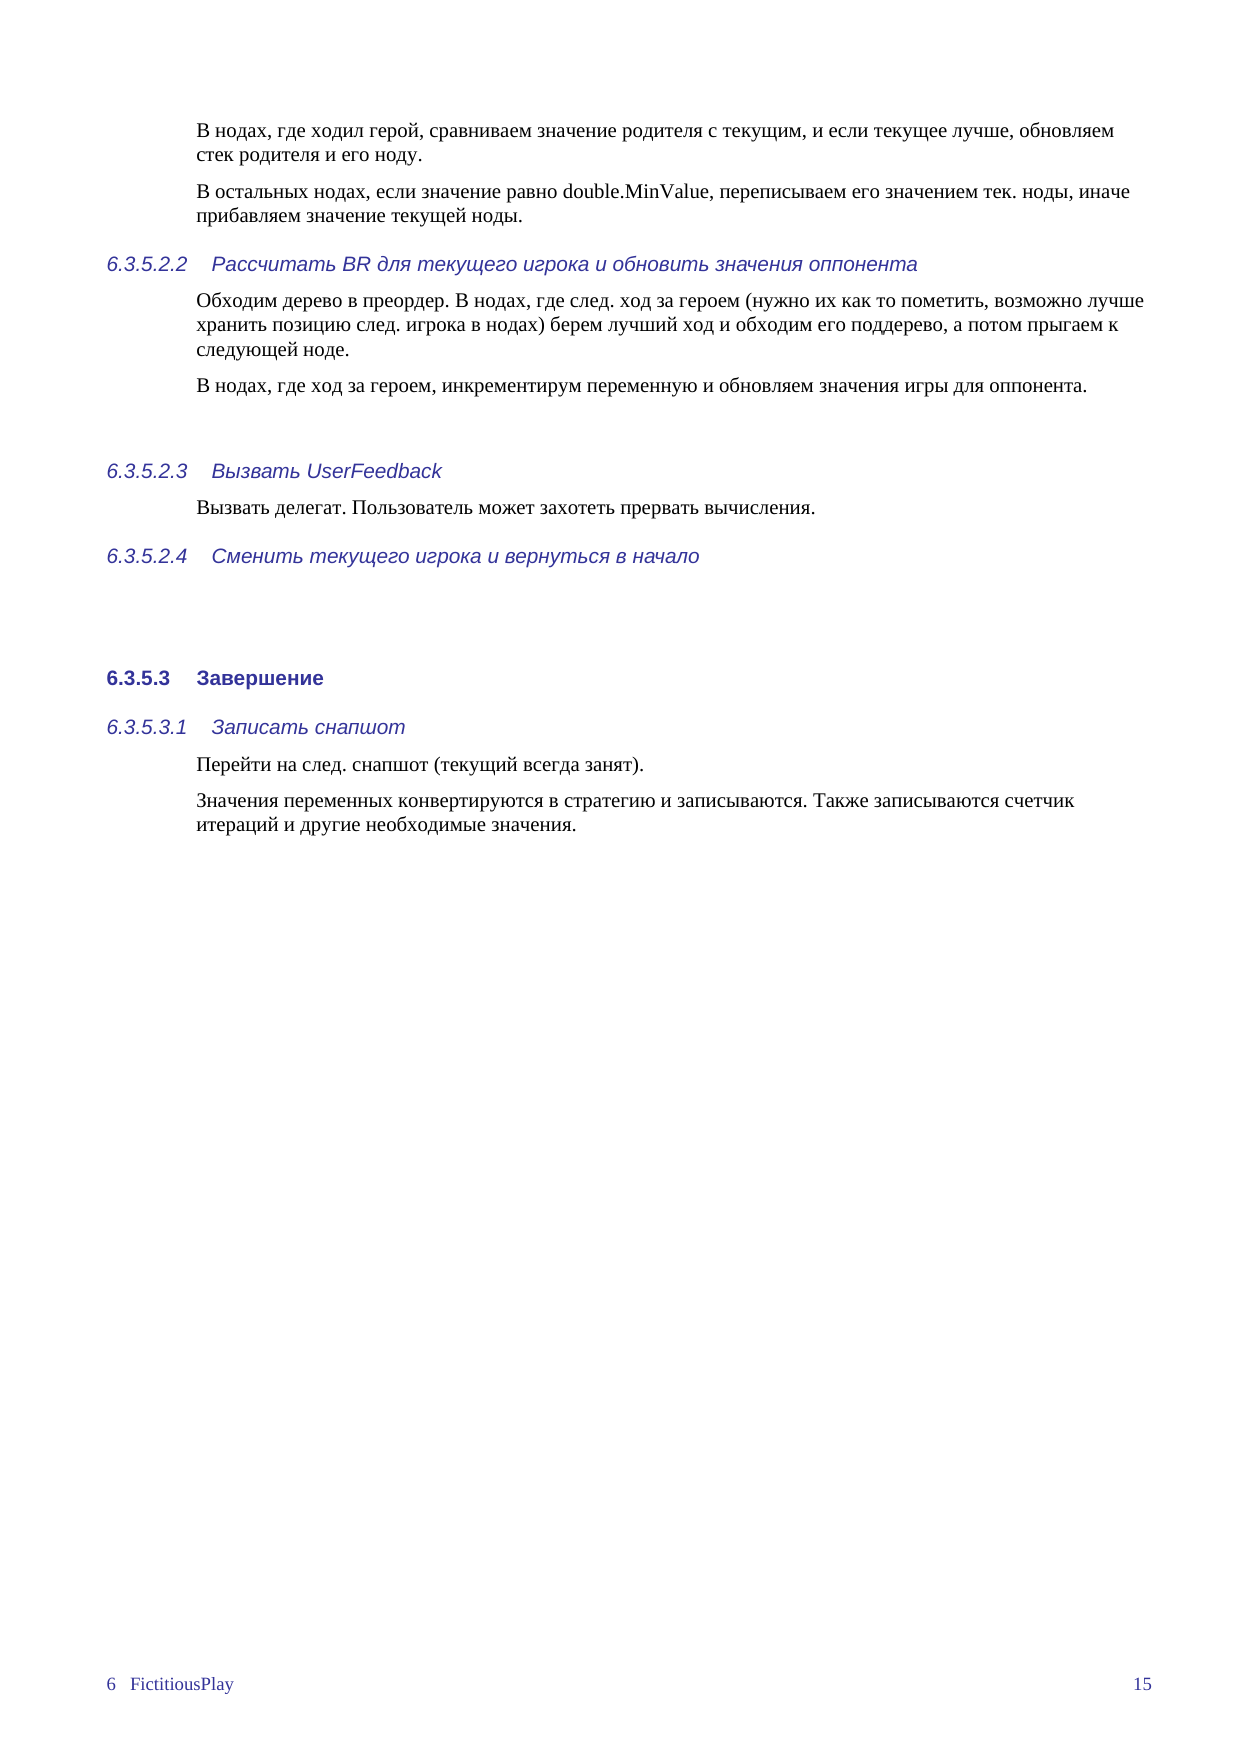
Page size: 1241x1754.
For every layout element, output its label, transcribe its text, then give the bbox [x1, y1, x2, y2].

text Перейти на след. снапшот (текущий всегда занят). [196, 752, 1152, 776]
text Обходим дерево в преордер. В нодах, где след. ход за героем (нужно их как то пометить, возможно лучше хранить позицию след. игрока в нодах) берем лучший ход и обходим его поддерево, а потом прыгаем к следующей ноде. [196, 288, 1152, 361]
text В нодах, где ход за героем, инкрементирум переменную и обновляем значения игры для оппонента. [196, 373, 1152, 397]
subtitle Вызвать UserFeedback [106, 459, 1152, 483]
text В нодах, где ходил герой, сравниваем значение родителя с текущим, и если текущее лучше, обновляем стек родителя и его ноду. [196, 118, 1152, 166]
text В остальных нодах, если значение равно double.MinValue, переписываем его значением тек. ноды, иначе прибавляем значение текущей ноды. [196, 179, 1152, 227]
text Вызвать делегат. Пользователь может захотеть прервать вычисления. [196, 495, 1152, 519]
subtitle Сменить текущего игрока и вернуться в начало [106, 544, 1152, 568]
subtitle Рассчитать BR для текущего игрока и обновить значения оппонента [106, 252, 1152, 276]
subtitle Завершение [106, 666, 1152, 690]
text Значения переменных конвертируются в стратегию и записываются. Также записываются счетчик итераций и другие необходимые значения. [196, 788, 1152, 836]
subtitle Записать снапшот [106, 715, 1152, 739]
